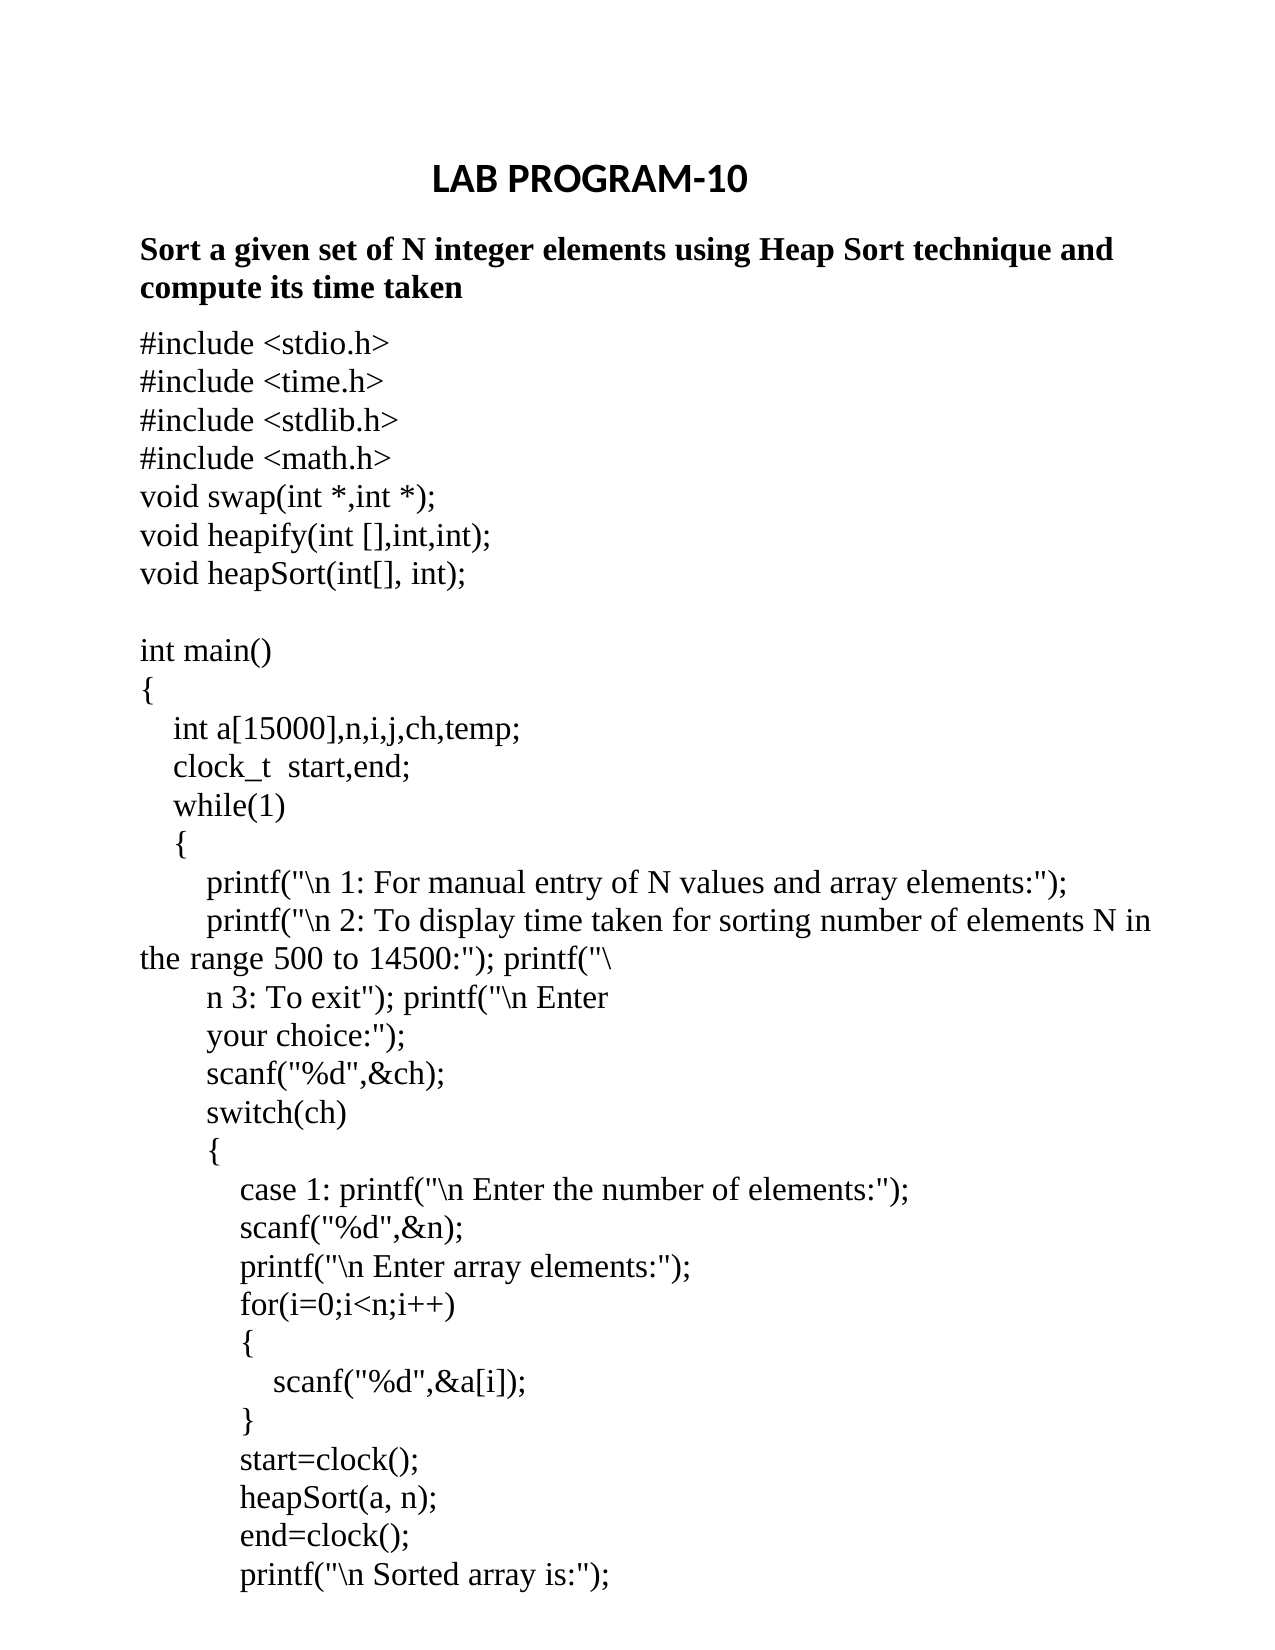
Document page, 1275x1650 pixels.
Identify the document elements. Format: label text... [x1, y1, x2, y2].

text switch(ch) [206, 1092, 1179, 1130]
text { [173, 823, 1179, 862]
text the range 500 to 14500:"); printf("\n 3: To exit"); printf("\n Enter your choice:"); scanf("%d",&ch); [139, 939, 619, 1092]
text printf("\n Enter array elements:"); for(i=0;i<n;i++) [239, 1246, 694, 1323]
text printf("\n Sorted array is:"); [239, 1554, 1179, 1592]
text printf("\n 1: For manual entry of N values and array elements:"); printf("\n 2: To display time taken for sorting number of elements N in [206, 862, 1179, 939]
text int a[15000],n,i,j,ch,temp; clock_t start,end; while(1) [173, 708, 523, 823]
text } [239, 1400, 1179, 1438]
text void heapify(int [],int,int); void heapSort(int[], int); [139, 515, 525, 592]
text case 1: printf("\n Enter the number of elements:"); scanf("%d",&n); [239, 1169, 912, 1246]
text { [139, 669, 1179, 708]
text { [206, 1131, 1179, 1169]
text scanf("%d",&a[i]); [273, 1361, 1179, 1400]
text { [239, 1323, 1179, 1361]
subtitle Sort a given set of N integer elements using Heap Sort technique and compute its time taken [139, 229, 1179, 306]
text int main() [139, 631, 1179, 669]
text start=clock(); heapSort(a, n); end=clock(); [239, 1439, 440, 1554]
text #include <stdio.h> #include <time.h> #include <stdlib.h> #include <math.h> void swap(int *,int *); [139, 323, 436, 515]
text LAB PROGRAM-10 [432, 152, 1179, 202]
